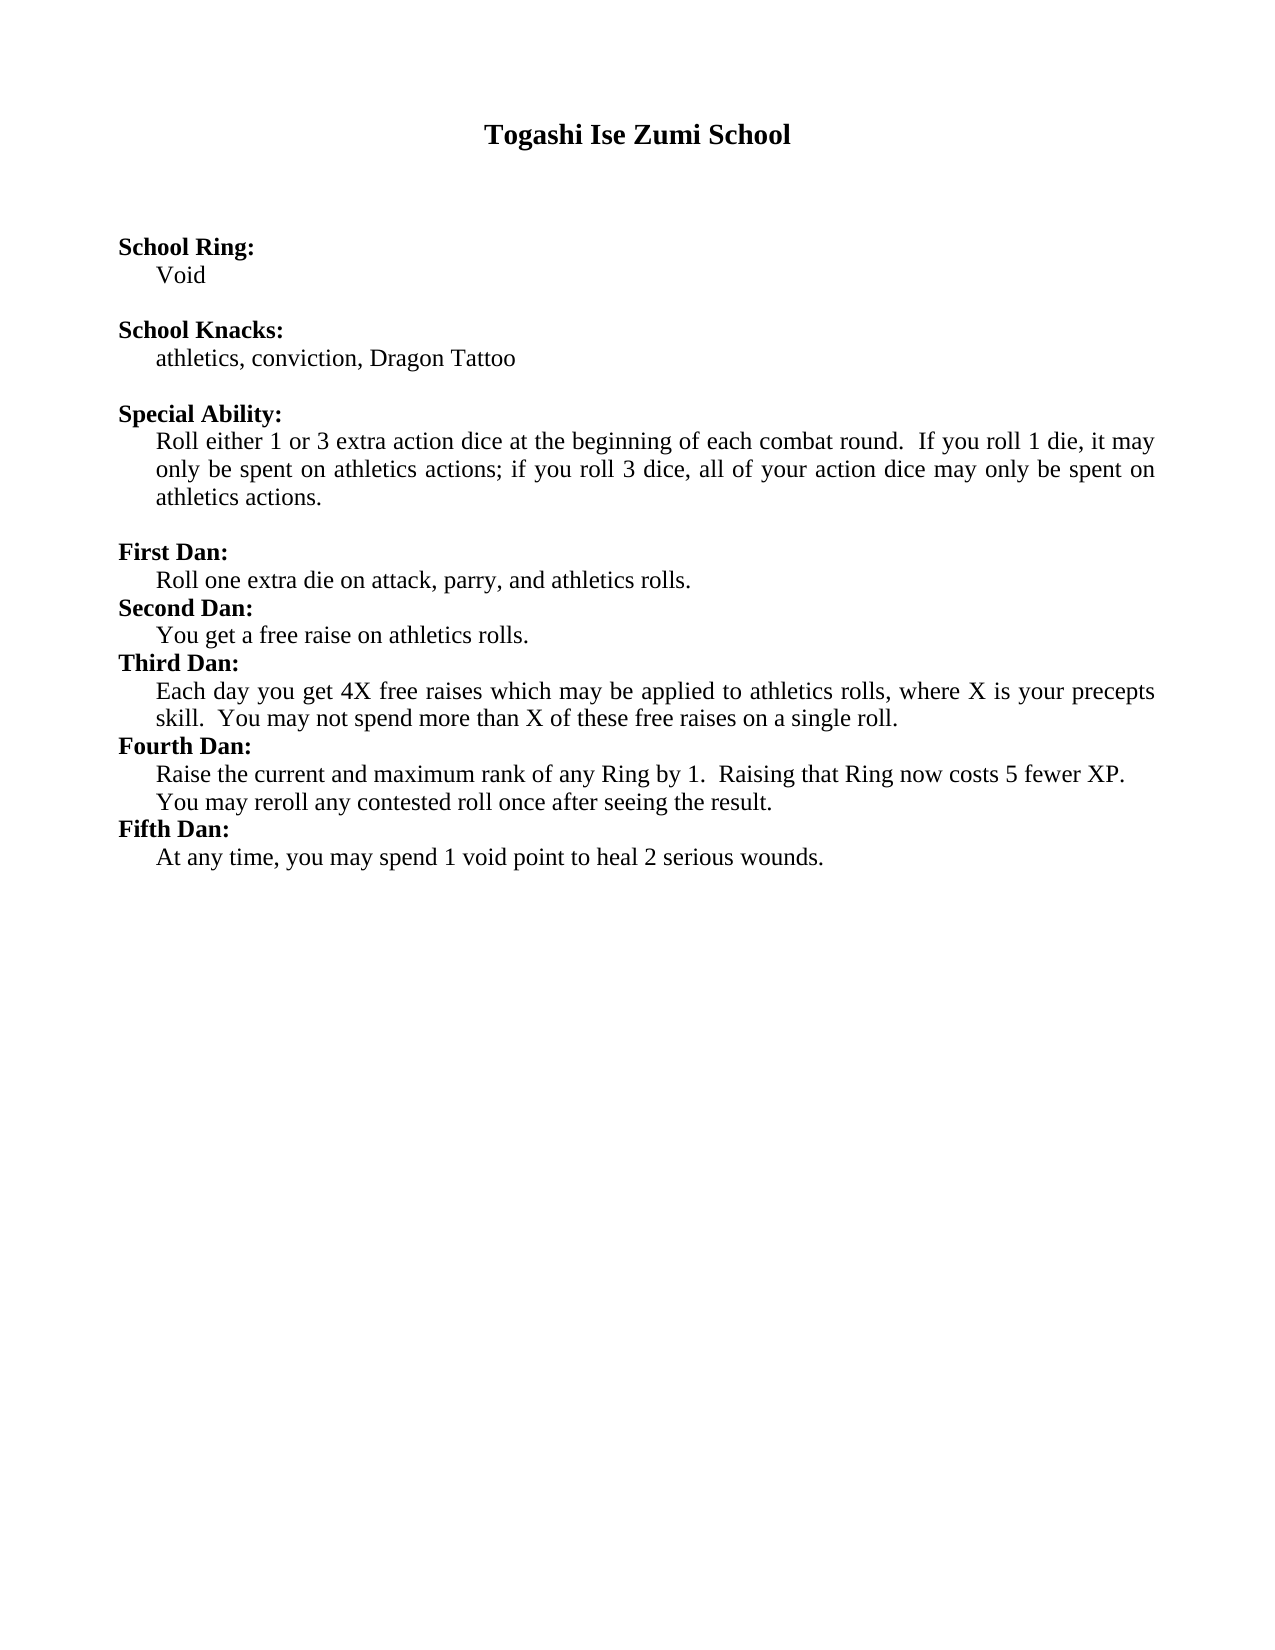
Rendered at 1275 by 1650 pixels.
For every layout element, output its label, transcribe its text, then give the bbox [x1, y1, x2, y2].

text At any time, you may spend 1 void point to heal 2 serious wounds. [156, 843, 1157, 871]
text Roll either 1 or 3 extra action dice at the beginning of each combat round. If you roll 1 die, it may only be spent on athletics actions; if you roll 3 dice, all of your action dice may only be spent on athletics actions. [156, 427, 1157, 511]
text Fourth Dan: [118, 732, 1157, 760]
text You may reroll any contested roll once after seeing the result. [156, 788, 1157, 815]
text Void [156, 261, 1157, 289]
text Fifth Dan: [118, 815, 1157, 843]
text Raise the current and maximum rank of any Ring by 1. Raising that Ring now costs 5 fewer XP. [156, 760, 1157, 788]
text athletics, conviction, Dragon Tattoo [156, 344, 1157, 372]
text Second Dan: [118, 594, 1157, 621]
text School Knacks: [118, 317, 1157, 344]
text You get a free raise on athletics rolls. [156, 621, 1157, 649]
text First Dan: [118, 538, 1157, 566]
text School Ring: [118, 233, 1157, 261]
text Togashi Ise Zumi School [118, 118, 1157, 150]
text Roll one extra die on attack, parry, and athletics rolls. [156, 566, 1157, 594]
text Third Dan: [118, 649, 1157, 677]
text Each day you get 4X free raises which may be applied to athletics rolls, where X is your precepts skill. You may not spend more than X of these free raises on a single roll. [156, 677, 1157, 732]
text Special Ability: [118, 400, 1157, 427]
